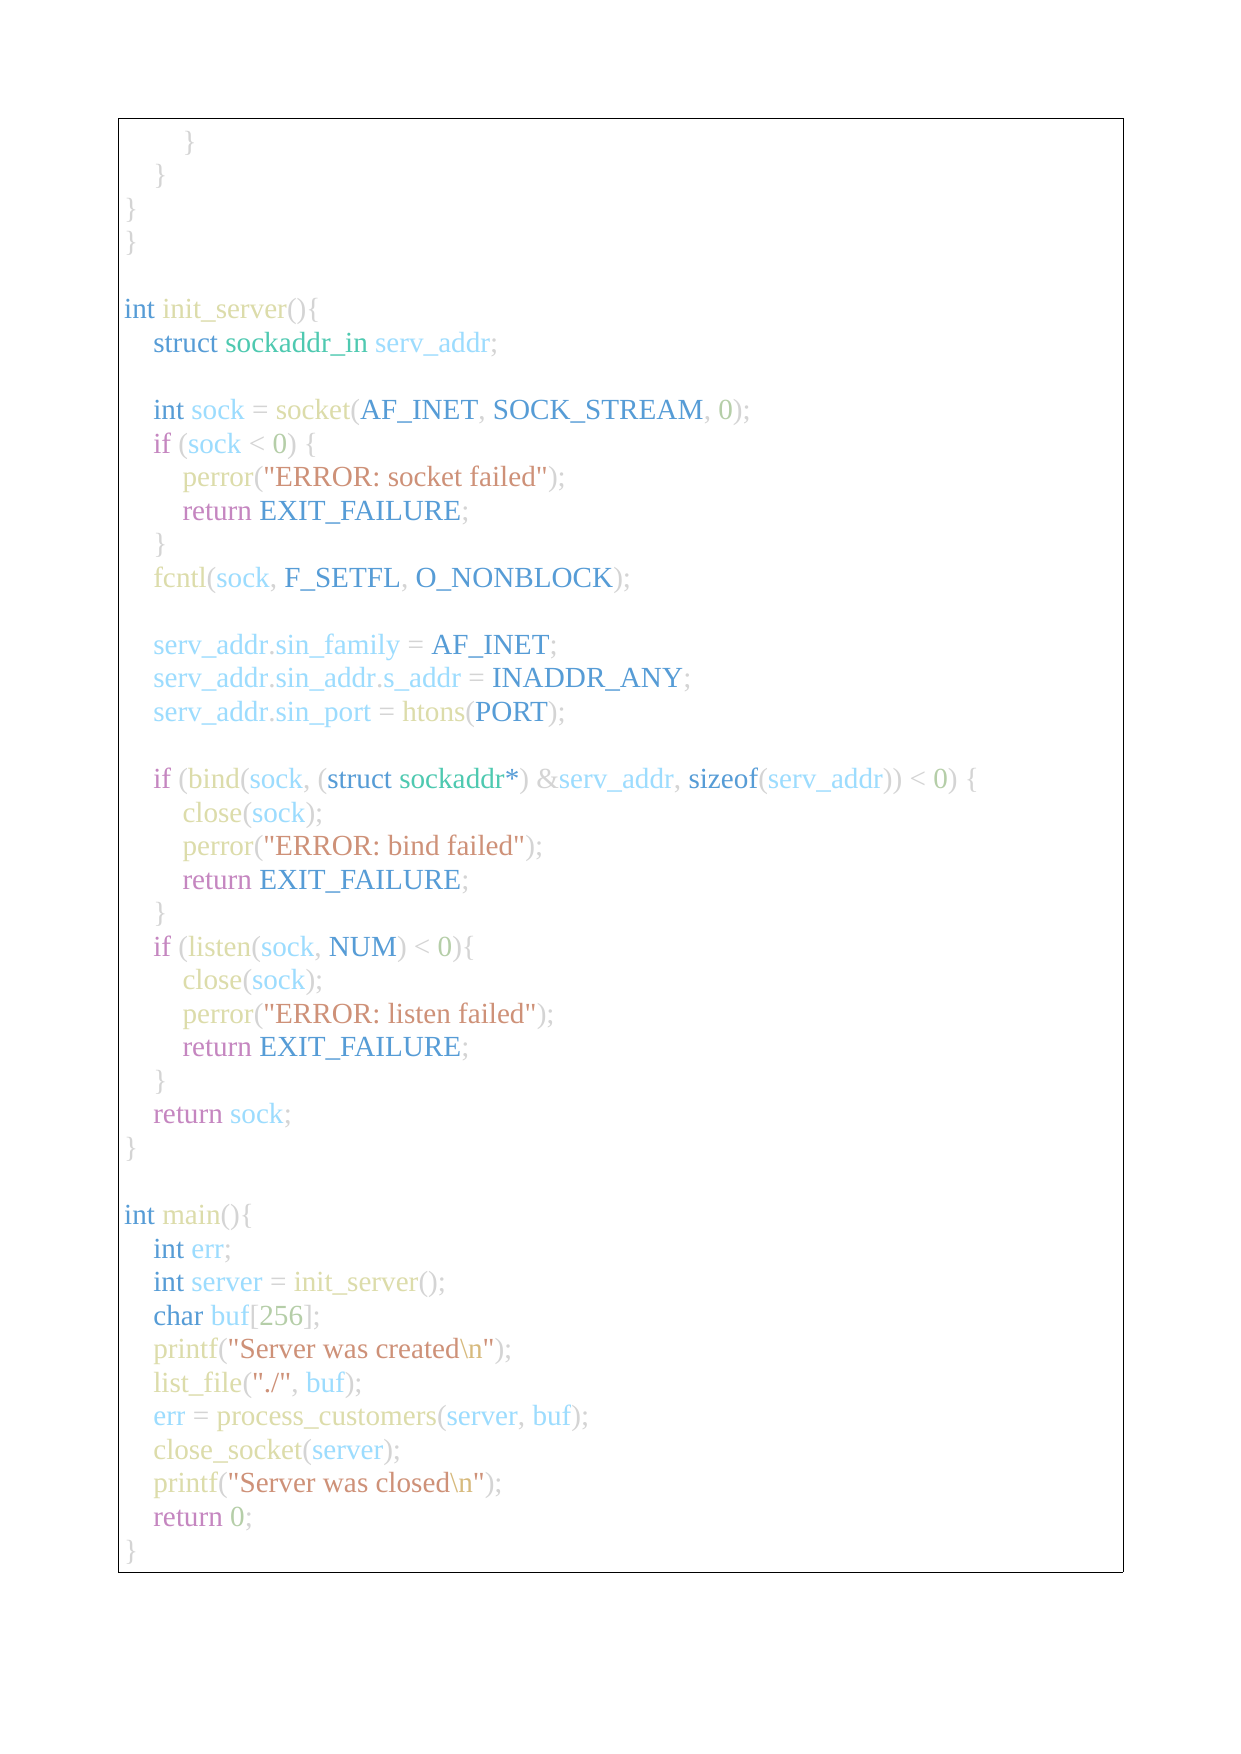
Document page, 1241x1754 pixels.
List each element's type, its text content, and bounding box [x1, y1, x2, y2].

table_header } } } } int init_server(){ struct sockaddr_in serv_addr; int sock = socket(AF_INET, SOCK_STREAM, 0); if (sock < 0) { perror("ERROR: socket failed"); return EXIT_FAILURE; } fcntl(sock, F_SETFL, O_NONBLOCK); serv_addr.sin_family = AF_INET; serv_addr.sin_addr.s_addr = INADDR_ANY; serv_addr.sin_port = htons(PORT); if (bind(sock, (struct sockaddr*) &serv_addr, sizeof(serv_addr)) < 0) { close(sock); perror("ERROR: bind failed"); return EXIT_FAILURE; } if (listen(sock, NUM) < 0){ close(sock); perror("ERROR: listen failed"); return EXIT_FAILURE; } return sock; } int main(){ int err; int server = init_server(); char buf[256]; printf("Server was created\n"); list_file("./", buf); err = process_customers(server, buf); close_socket(server); printf("Server was closed\n"); return 0; } [119, 119, 1123, 1572]
